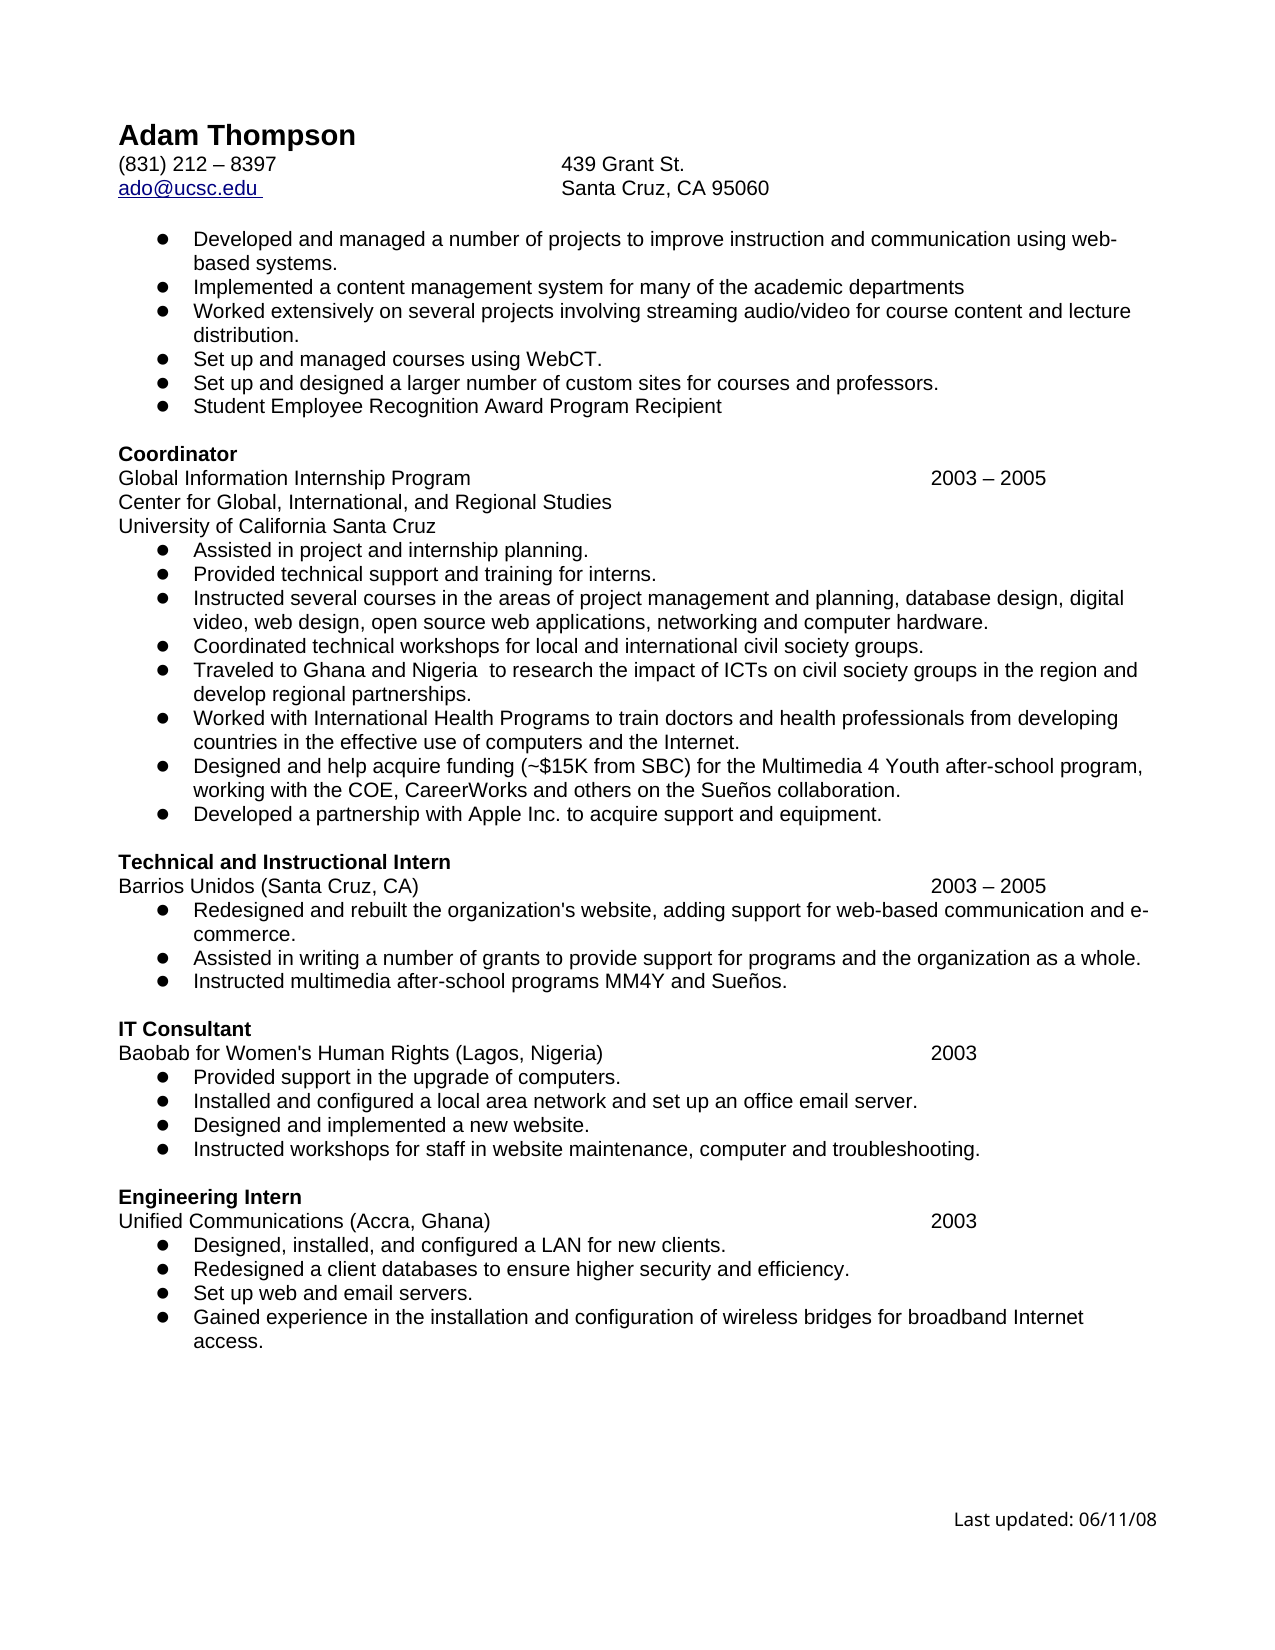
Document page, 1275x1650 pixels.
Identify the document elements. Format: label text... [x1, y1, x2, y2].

list Instructed multimedia after-school programs MM4Y and Sueños. [156, 969, 1157, 993]
text Unified Communications (Accra, Ghana) 2003 [118, 1209, 1157, 1233]
list Developed and managed a number of projects to improve instruction and communication using web-based systems. [156, 227, 1157, 274]
list Implemented a content management system for many of the academic departments [156, 274, 1157, 298]
text IT Consultant [118, 1017, 1157, 1041]
list Student Employee Recognition Award Program Recipient [156, 394, 1157, 418]
list Designed and implemented a new website. [156, 1113, 1157, 1137]
list Instructed workshops for staff in website maintenance, computer and troubleshooting. [156, 1137, 1157, 1161]
list Provided technical support and training for interns. [156, 562, 1157, 586]
text University of California Santa Cruz [118, 514, 1157, 538]
text Engineering Intern [118, 1185, 1157, 1209]
text Barrios Unidos (Santa Cruz, CA) 2003 – 2005 [118, 873, 1157, 897]
list Set up web and email servers. [156, 1281, 1157, 1305]
list Gained experience in the installation and configuration of wireless bridges for broadband Internet access. [156, 1305, 1157, 1353]
list Set up and designed a larger number of custom sites for courses and professors. [156, 370, 1157, 394]
list Coordinated technical workshops for local and international civil society groups. [156, 634, 1157, 658]
list Assisted in project and internship planning. [156, 538, 1157, 562]
list Assisted in writing a number of grants to provide support for programs and the organization as a whole. [156, 945, 1157, 969]
text Coordinator [118, 442, 1157, 466]
list Designed, installed, and configured a LAN for new clients. [156, 1233, 1157, 1257]
text Baobab for Women's Human Rights (Lagos, Nigeria) 2003 [118, 1041, 1157, 1065]
list Worked extensively on several projects involving streaming audio/video for course content and lecture distribution. [156, 298, 1157, 346]
list Set up and managed courses using WebCT. [156, 346, 1157, 370]
list Worked with International Health Programs to train doctors and health professionals from developing countries in the effective use of computers and the Internet. [156, 706, 1157, 754]
text Center for Global, International, and Regional Studies [118, 490, 1157, 514]
list Developed a partnership with Apple Inc. to acquire support and equipment. [156, 802, 1157, 826]
text Global Information Internship Program 2003 – 2005 [118, 466, 1157, 490]
list Redesigned a client databases to ensure higher security and efficiency. [156, 1257, 1157, 1281]
list Redesigned and rebuilt the organization's website, adding support for web-based communication and e-commerce. [156, 897, 1157, 945]
list Installed and configured a local area network and set up an office email server. [156, 1089, 1157, 1113]
list Traveled to Ghana and Nigeria to research the impact of ICTs on civil society groups in the region and develop regional partnerships. [156, 658, 1157, 706]
list Instructed several courses in the areas of project management and planning, database design, digital video, web design, open source web applications, networking and computer hardware. [156, 586, 1157, 634]
list Designed and help acquire funding (~$15K from SBC) for the Multimedia 4 Youth after-school program, working with the COE, CareerWorks and others on the Sueños collaboration. [156, 754, 1157, 802]
text Technical and Instructional Intern [118, 849, 1157, 873]
list Provided support in the upgrade of computers. [156, 1065, 1157, 1089]
